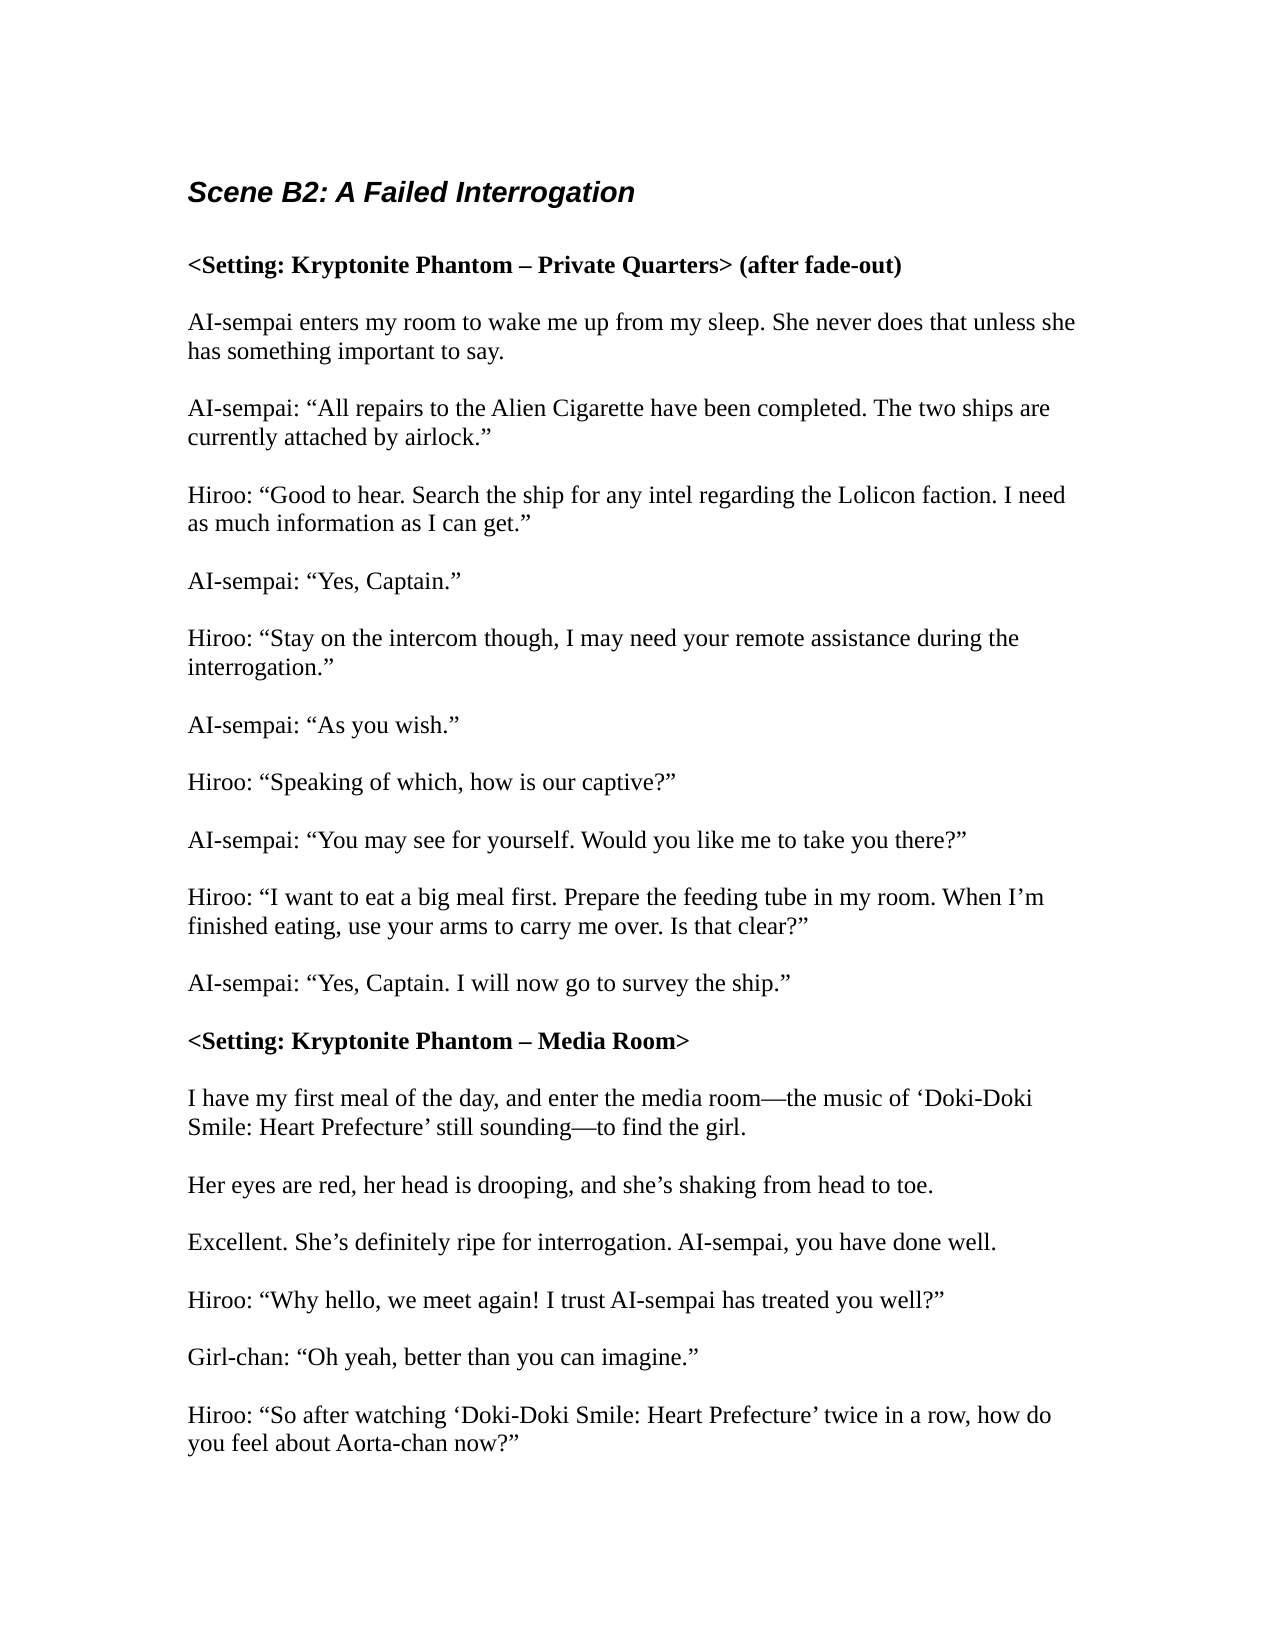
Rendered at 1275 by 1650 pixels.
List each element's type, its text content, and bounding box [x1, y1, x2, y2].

text <Setting: Kryptonite Phantom – Private Quarters> (after fade-out) [187, 250, 1087, 278]
subtitle Scene B2: A Failed Interrogation [187, 175, 1087, 208]
text Hiroo: “So after watching ‘Doki-Doki Smile: Heart Prefecture’ twice in a row, how do you feel about Aorta-chan now?” [187, 1400, 1087, 1457]
text AI-sempai: “All repairs to the Alien Cigarette have been completed. The two ships are currently attached by airlock.” [187, 393, 1087, 451]
text Hiroo: “Why hello, we meet again! I trust AI-sempai has treated you well?” [187, 1285, 1087, 1342]
text Girl-chan: “Oh yeah, better than you can imagine.” [187, 1342, 1087, 1371]
text I have my first meal of the day, and enter the media room—the music of ‘Doki-Doki Smile: Heart Prefecture’ still sounding—to find the girl. [187, 1083, 1087, 1141]
text Hiroo: “Good to hear. Search the ship for any intel regarding the Lolicon faction. I need as much information as I can get.” [187, 480, 1087, 537]
text Hiroo: “Speaking of which, how is our captive?” [187, 767, 1087, 796]
text <Setting: Kryptonite Phantom – Media Room> [187, 1026, 1087, 1055]
text Excellent. She’s definitely ripe for interrogation. AI-sempai, you have done well. [187, 1227, 1087, 1256]
text AI-sempai: “Yes, Captain.” [187, 566, 1087, 595]
text Her eyes are red, her head is drooping, and she’s shaking from head to toe. [187, 1170, 1087, 1198]
text Hiroo: “I want to eat a big meal first. Prepare the feeding tube in my room. When I’m finished eating, use your arms to carry me over. Is that clear?” [187, 882, 1087, 940]
text Hiroo: “Stay on the intercom though, I may need your remote assistance during the interrogation.” [187, 623, 1087, 681]
text AI-sempai: “You may see for yourself. Would you like me to take you there?” [187, 825, 1087, 853]
text AI-sempai enters my room to wake me up from my sleep. She never does that unless she has something important to say. [187, 307, 1087, 365]
text AI-sempai: “As you wish.” [187, 710, 1087, 738]
text AI-sempai: “Yes, Captain. I will now go to survey the ship.” [187, 968, 1087, 997]
